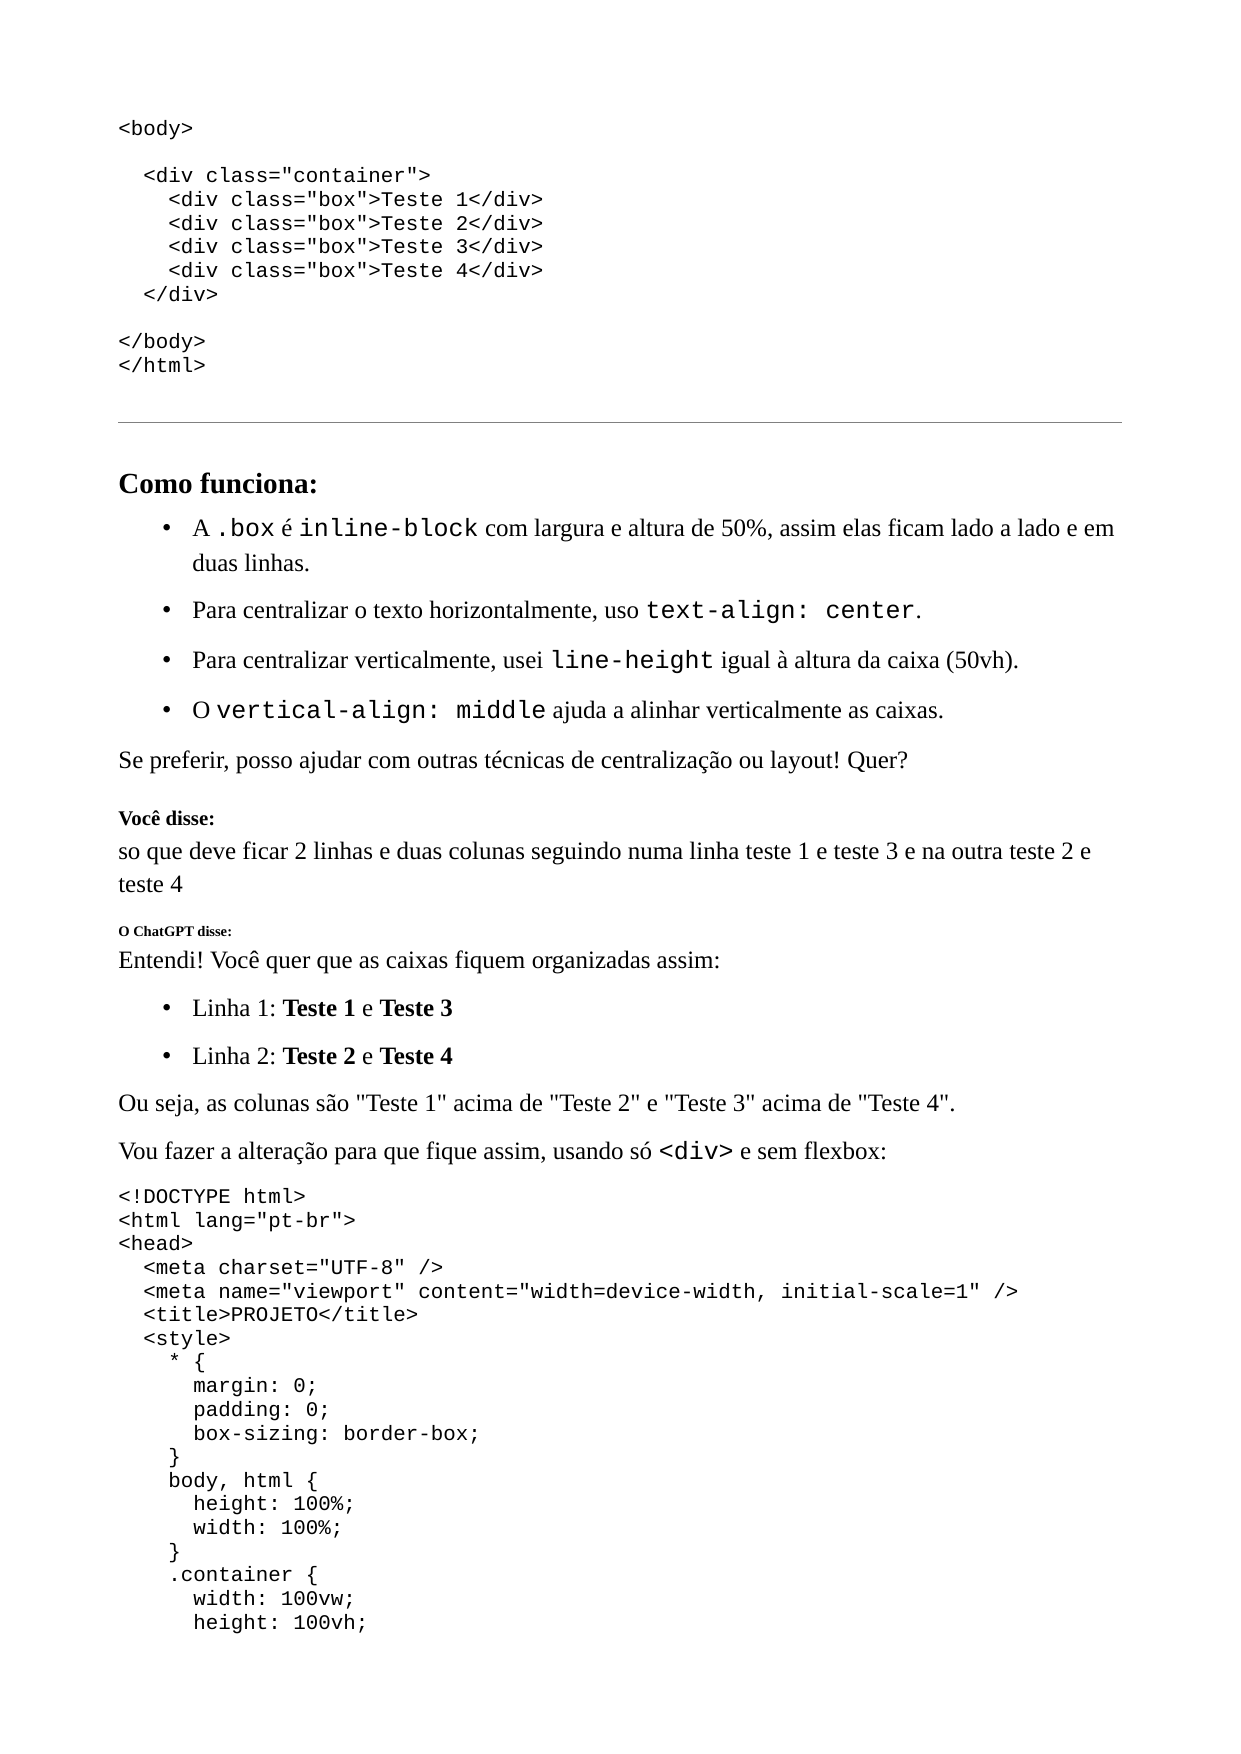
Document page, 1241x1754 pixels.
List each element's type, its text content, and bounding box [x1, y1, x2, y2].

text margin: 0; [118, 1375, 1122, 1399]
text </body> [118, 331, 1122, 354]
list O vertical-align: middle ajuda a alinhar verticalmente as caixas. [162, 695, 1122, 726]
text Ou seja, as colunas são "Teste 1" acima de "Teste 2" e "Teste 3" acima de "Teste 4". [118, 1088, 1122, 1117]
text <div class="box">Teste 1</div> [118, 189, 1122, 213]
text <div class="container"> [118, 165, 1122, 189]
list Linha 1: Teste 1 e Teste 3 [162, 993, 1122, 1022]
text <title>PROJETO</title> [118, 1304, 1122, 1328]
text <style> [118, 1328, 1122, 1352]
text <div class="box">Teste 4</div> [118, 260, 1122, 284]
text .container { [118, 1564, 1122, 1588]
text body, html { [118, 1470, 1122, 1493]
list Para centralizar verticalmente, usei line-height igual à altura da caixa (50vh). [162, 645, 1122, 676]
text <body> [118, 118, 1122, 142]
text box-sizing: border-box; [118, 1422, 1122, 1446]
text </div> [118, 284, 1122, 307]
list Para centralizar o texto horizontalmente, uso text-align: center. [162, 595, 1122, 626]
text <!DOCTYPE html> [118, 1186, 1122, 1210]
text Se preferir, posso ajudar com outras técnicas de centralização ou layout! Quer? [118, 745, 1122, 774]
subtitle Como funciona: [118, 467, 1122, 500]
list A .box é inline-block com largura e altura de 50%, assim elas ficam lado a lado e em duas linhas. [162, 513, 1122, 576]
text width: 100vw; [118, 1588, 1122, 1612]
text * { [118, 1352, 1122, 1375]
text </html> [118, 354, 1122, 378]
text <meta name="viewport" content="width=device-width, initial-scale=1" /> [118, 1281, 1122, 1304]
text } [118, 1541, 1122, 1564]
text } [118, 1446, 1122, 1470]
text <head> [118, 1233, 1122, 1257]
text height: 100vh; [118, 1612, 1122, 1635]
text <div class="box">Teste 3</div> [118, 236, 1122, 260]
text Entendi! Você quer que as caixas fiquem organizadas assim: [118, 946, 1122, 974]
text <meta charset="UTF-8" /> [118, 1257, 1122, 1281]
text padding: 0; [118, 1399, 1122, 1422]
text height: 100%; [118, 1493, 1122, 1517]
list Linha 2: Teste 2 e Teste 4 [162, 1041, 1122, 1069]
subtitle O ChatGPT disse: [118, 923, 1122, 939]
text width: 100%; [118, 1517, 1122, 1541]
subtitle Você disse: [118, 805, 1122, 829]
text <html lang="pt-br"> [118, 1210, 1122, 1233]
text <div class="box">Teste 2</div> [118, 213, 1122, 236]
text so que deve ficar 2 linhas e duas colunas seguindo numa linha teste 1 e teste 3 e na outra teste 2 e teste 4 [118, 836, 1122, 897]
text Vou fazer a alteração para que fique assim, usando só <div> e sem flexbox: [118, 1136, 1122, 1167]
